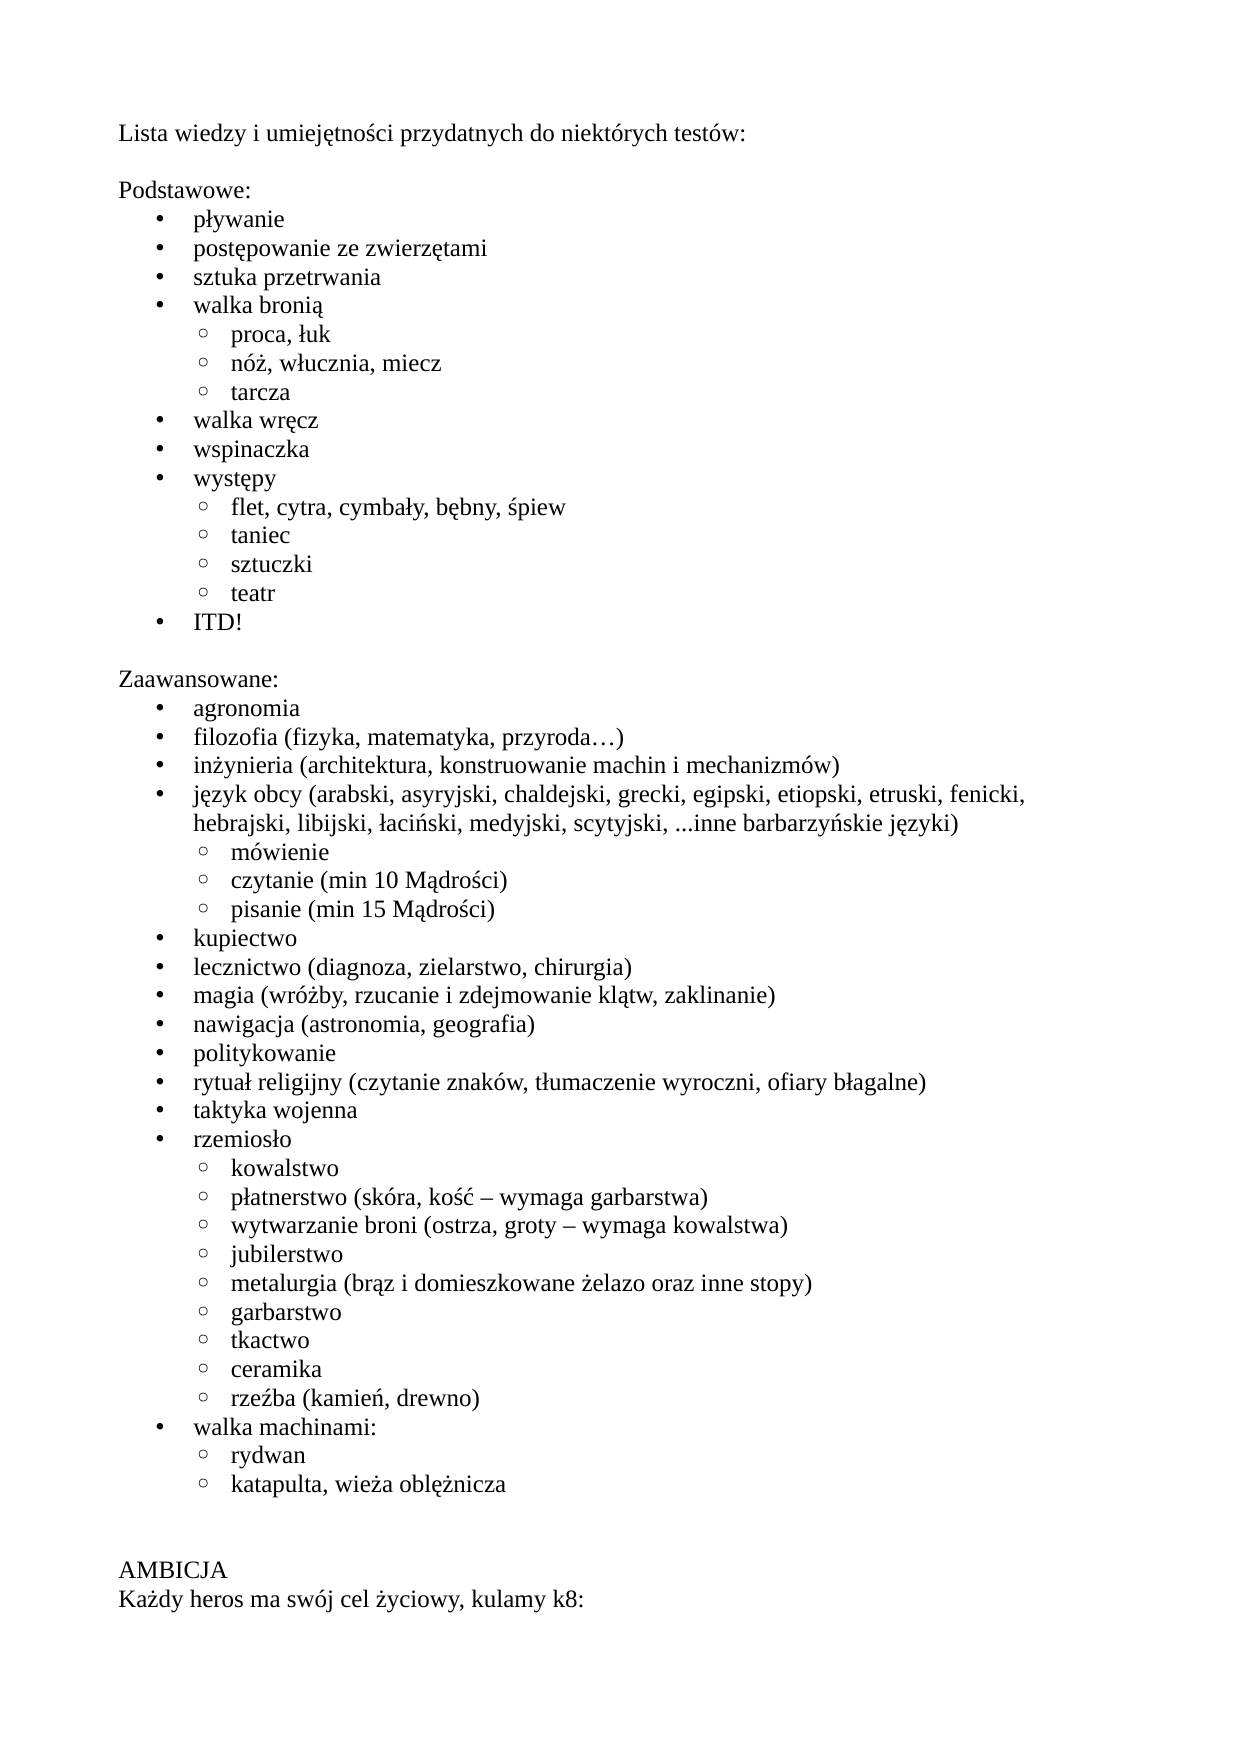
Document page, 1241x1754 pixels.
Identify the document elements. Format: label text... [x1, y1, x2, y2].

list mówienie [193, 837, 1122, 866]
text AMBICJA [118, 1556, 1122, 1584]
list tkactwo [193, 1326, 1122, 1354]
list czytanie (min 10 Mądrości) [193, 866, 1122, 894]
list inżynieria (architektura, konstruowanie machin i mechanizmów) [156, 751, 1122, 779]
list katapulta, wieża oblężnicza [193, 1469, 1122, 1498]
list rydwan [193, 1441, 1122, 1469]
text Zaawansowane: [118, 664, 1122, 693]
list taktyka wojenna [156, 1096, 1122, 1124]
list występy [156, 463, 1122, 492]
list filozofia (fizyka, matematyka, przyroda…) [156, 722, 1122, 751]
list kupiectwo [156, 923, 1122, 952]
list sztuczki [193, 549, 1122, 578]
list flet, cytra, cymbały, bębny, śpiew [193, 492, 1122, 521]
list wytwarzanie broni (ostrza, groty – wymaga kowalstwa) [193, 1211, 1122, 1239]
list wspinaczka [156, 434, 1122, 463]
list walka machinami: [156, 1412, 1122, 1441]
list politykowanie [156, 1038, 1122, 1067]
list kowalstwo [193, 1153, 1122, 1182]
list tarcza [193, 377, 1122, 406]
text Każdy heros ma swój cel życiowy, kulamy k8: [118, 1584, 1122, 1613]
list metalurgia (brąz i domieszkowane żelazo oraz inne stopy) [193, 1268, 1122, 1297]
list proca, łuk [193, 319, 1122, 348]
text Lista wiedzy i umiejętności przydatnych do niektórych testów: [118, 118, 1122, 147]
list sztuka przetrwania [156, 262, 1122, 291]
list jubilerstwo [193, 1239, 1122, 1268]
list taniec [193, 521, 1122, 549]
list pisanie (min 15 Mądrości) [193, 894, 1122, 923]
list walka bronią [156, 291, 1122, 319]
list pływanie [156, 204, 1122, 233]
list rzeźba (kamień, drewno) [193, 1383, 1122, 1412]
list rytuał religijny (czytanie znaków, tłumaczenie wyroczni, ofiary błagalne) [156, 1067, 1122, 1096]
list ceramika [193, 1354, 1122, 1383]
list agronomia [156, 693, 1122, 722]
list nóż, włucznia, miecz [193, 348, 1122, 377]
list język obcy (arabski, asyryjski, chaldejski, grecki, egipski, etiopski, etruski, fenicki, hebrajski, libijski, łaciński, medyjski, scytyjski, ...inne barbarzyńskie języki) [156, 779, 1122, 837]
list magia (wróżby, rzucanie i zdejmowanie klątw, zaklinanie) [156, 981, 1122, 1009]
list płatnerstwo (skóra, kość – wymaga garbarstwa) [193, 1182, 1122, 1211]
list nawigacja (astronomia, geografia) [156, 1009, 1122, 1038]
list lecznictwo (diagnoza, zielarstwo, chirurgia) [156, 952, 1122, 981]
list rzemiosło [156, 1124, 1122, 1153]
list walka wręcz [156, 406, 1122, 434]
text Podstawowe: [118, 176, 1122, 204]
list teatr [193, 578, 1122, 607]
list ITD! [156, 607, 1122, 636]
list postępowanie ze zwierzętami [156, 233, 1122, 262]
list garbarstwo [193, 1297, 1122, 1326]
